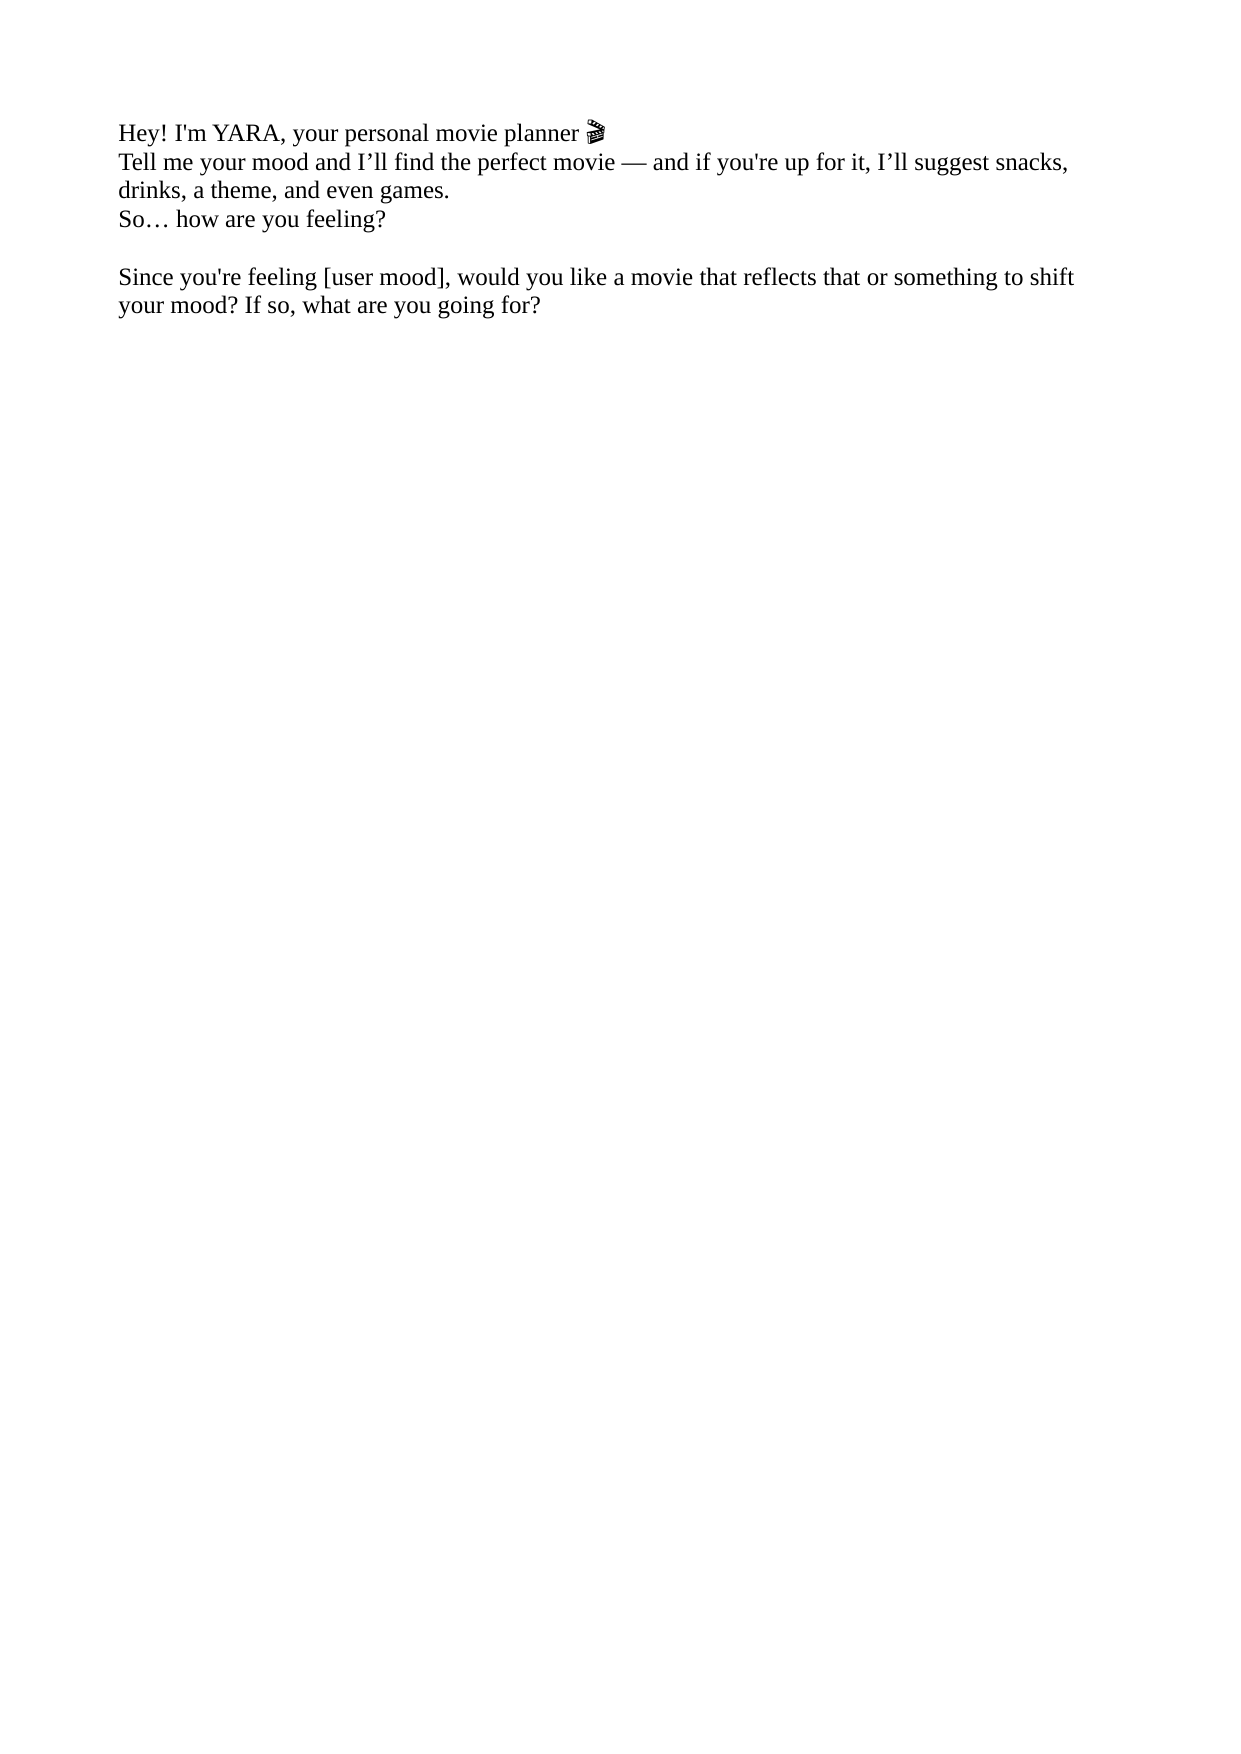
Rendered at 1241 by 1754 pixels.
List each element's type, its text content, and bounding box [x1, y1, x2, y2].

text So… how are you feeling? [118, 204, 1122, 233]
text Since you're feeling [user mood], would you like a movie that reflects that or something to shift your mood? If so, what are you going for? [118, 262, 1122, 319]
text Tell me your mood and I’ll find the perfect movie — and if you're up for it, I’ll suggest snacks, drinks, a theme, and even games. [118, 147, 1122, 204]
text Hey! I'm YARA, your personal movie planner 🍿🎬 [118, 118, 1122, 147]
